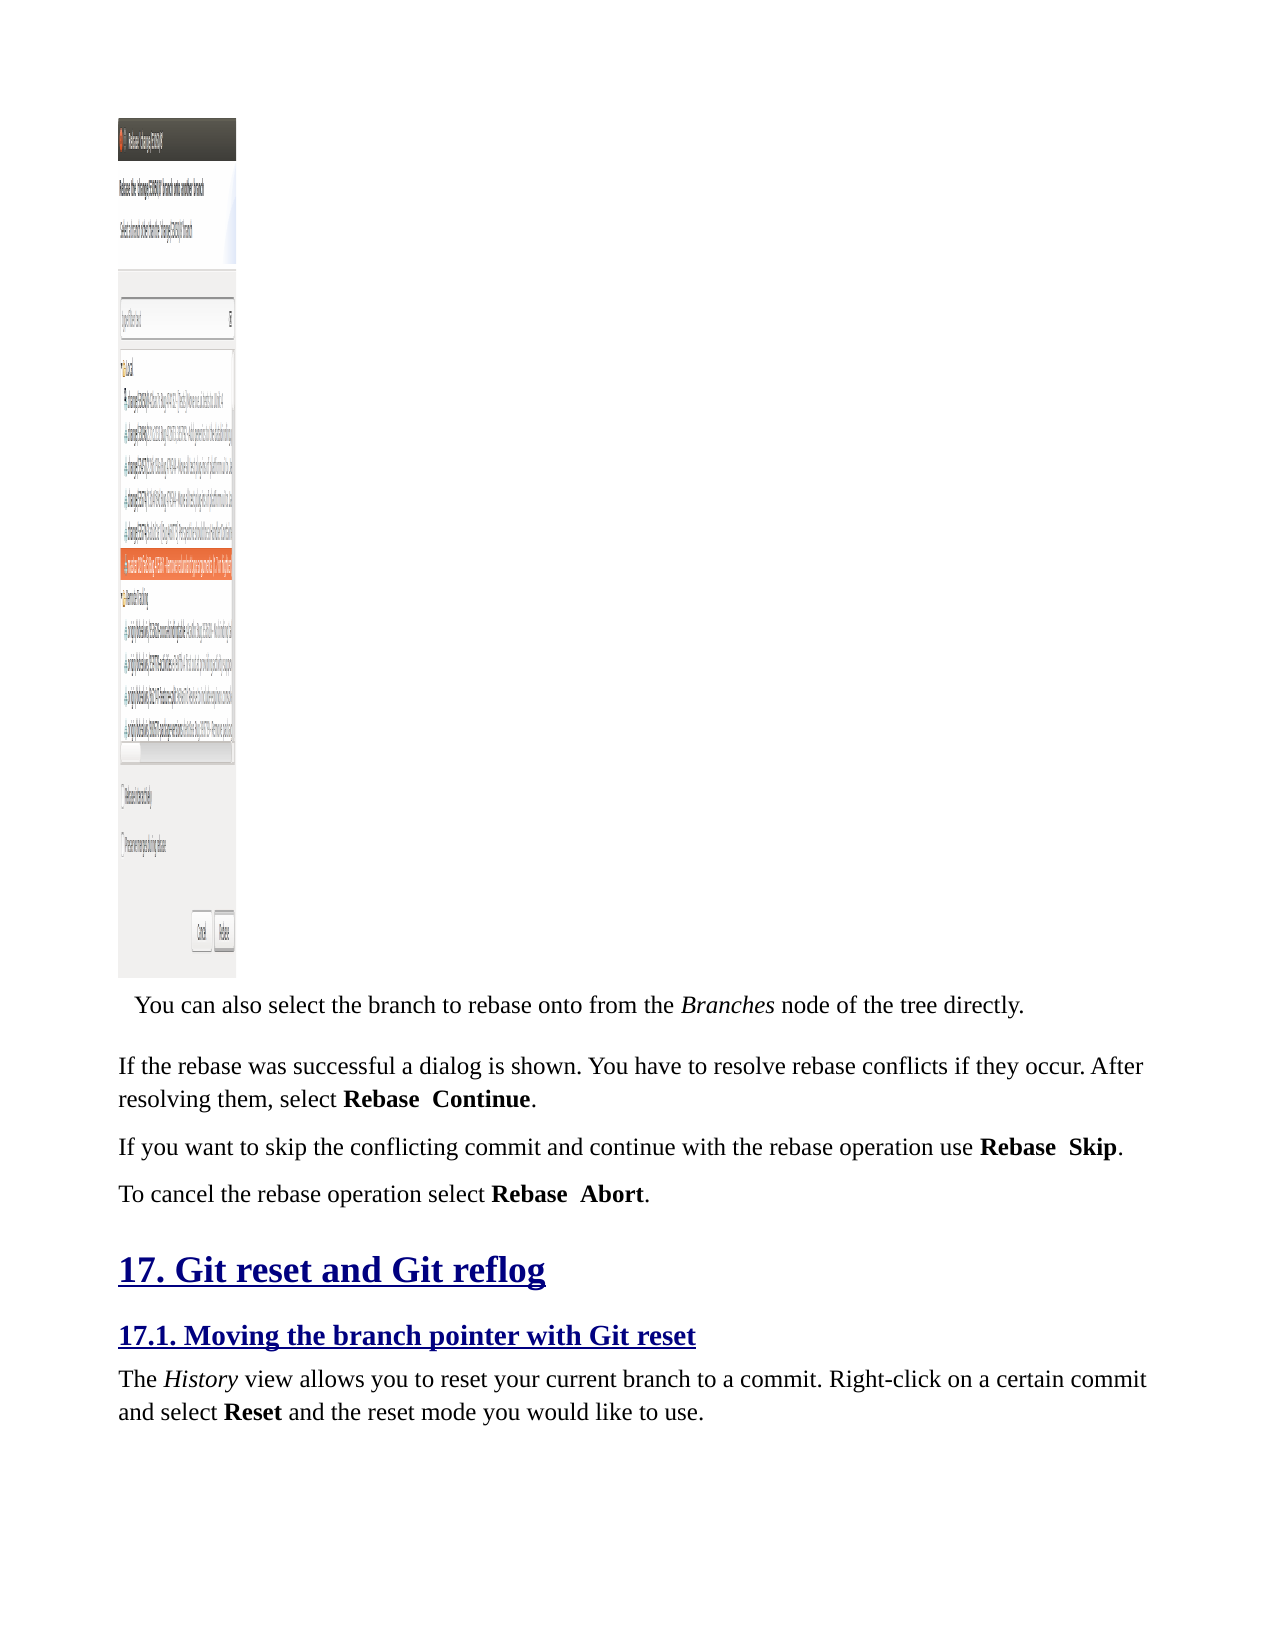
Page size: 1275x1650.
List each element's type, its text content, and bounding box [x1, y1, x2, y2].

table_header [118, 987, 131, 1051]
subtitle 17.1. Moving the branch pointer with Git reset [118, 1318, 1157, 1352]
text If you want to skip the conflicting commit and continue with the rebase operation use Rebase Skip. [118, 1132, 1157, 1161]
picture [118, 118, 237, 978]
text To cancel the rebase operation select Rebase Abort. [118, 1179, 1157, 1208]
subtitle 17. Git reset and Git reflog [118, 1248, 1157, 1291]
text The History view allows you to reset your current branch to a commit. Right-click on a certain commit and select Reset and the reset mode you would like to use. [118, 1364, 1157, 1426]
text If the rebase was successful a dialog is shown. You have to resolve rebase conflicts if they occur. After resolving them, select Rebase Continue. [118, 1051, 1157, 1113]
table_header You can also select the branch to rebase onto from the Branches node of the tree directly. [131, 987, 1033, 1051]
